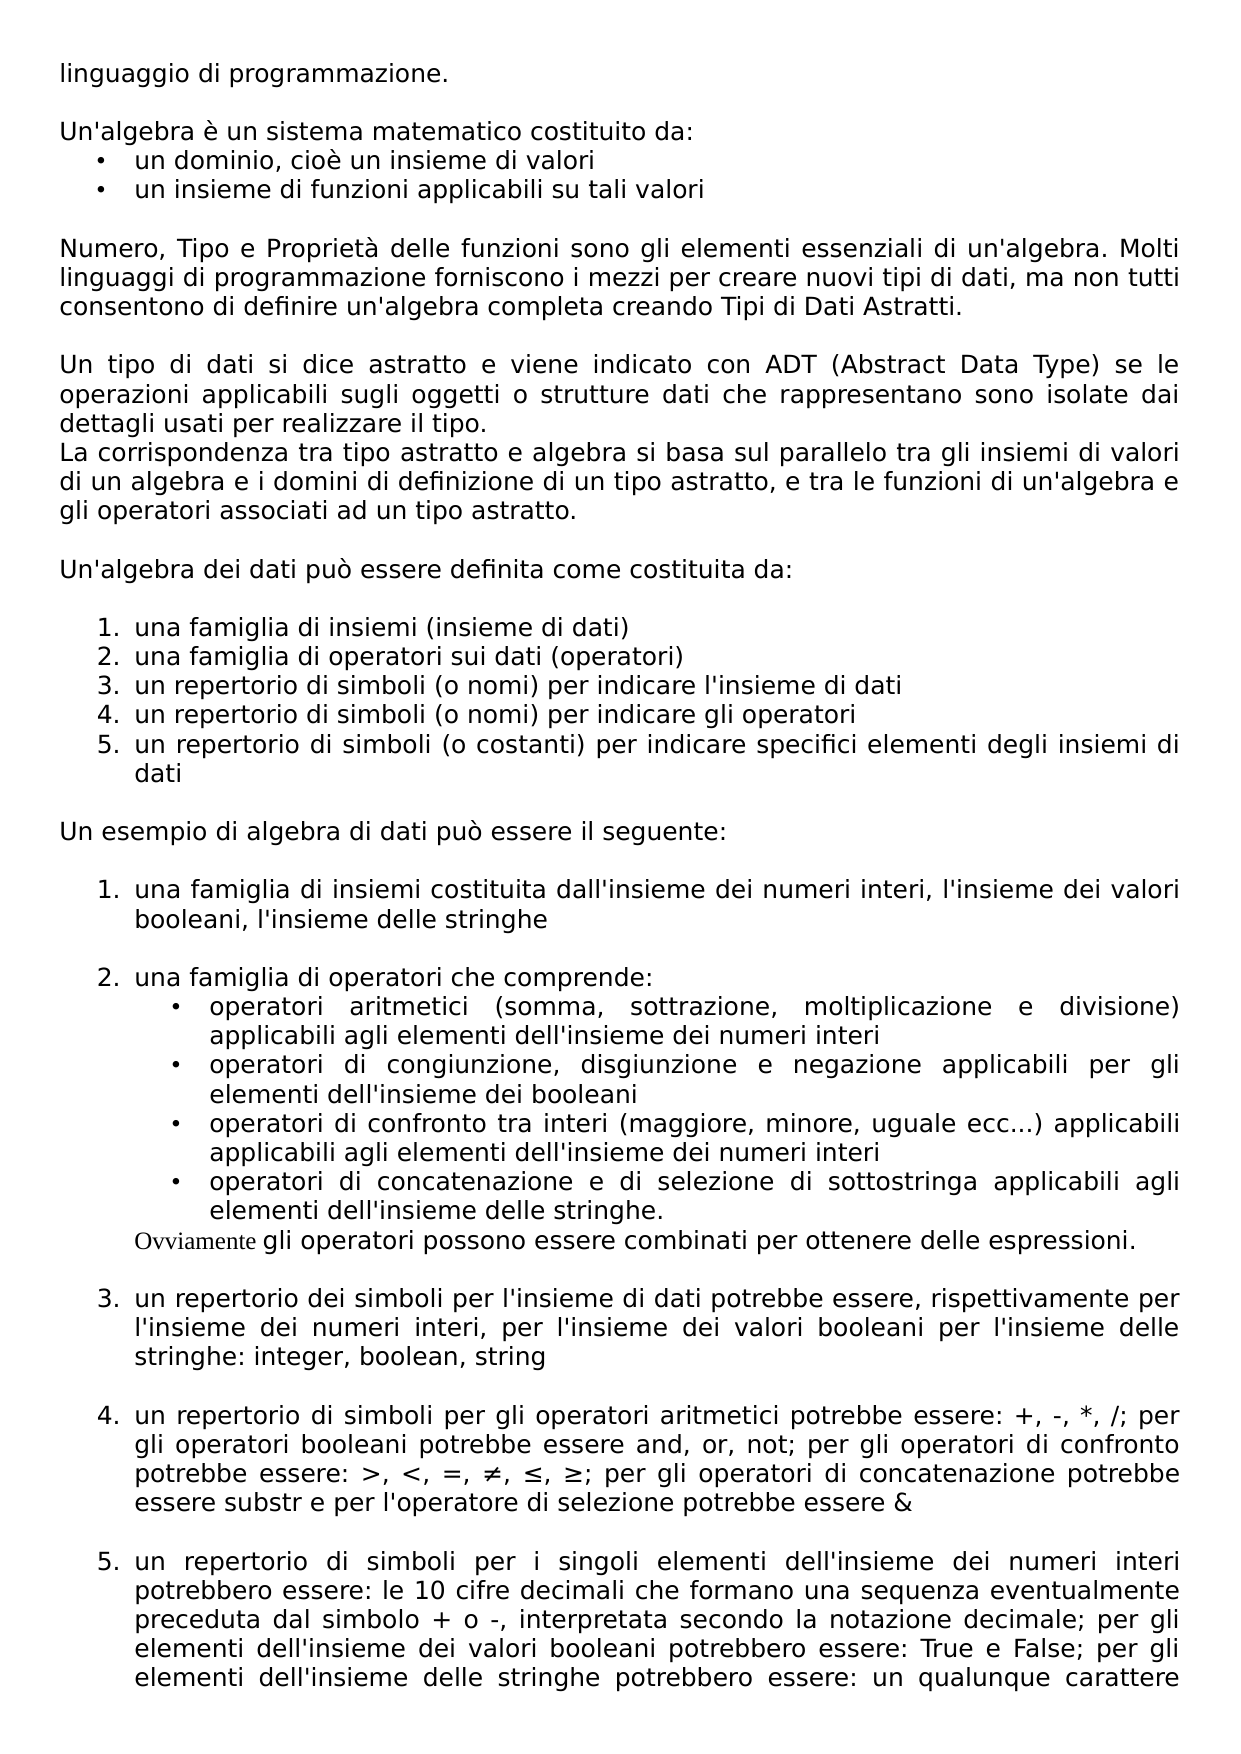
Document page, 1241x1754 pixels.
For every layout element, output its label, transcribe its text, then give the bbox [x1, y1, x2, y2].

text linguaggio di programmazione. [59, 59, 1181, 88]
text La corrispondenza tra tipo astratto e algebra si basa sul parallelo tra gli insiemi di valori di un algebra e i domini di definizione di un tipo astratto, e tra le funzioni di un'algebra e gli operatori associati ad un tipo astratto. [59, 438, 1181, 526]
list operatori di confronto tra interi (maggiore, minore, uguale ecc...) applicabili applicabili agli elementi dell'insieme dei numeri interi [172, 1109, 1181, 1167]
text Numero, Tipo e Proprietà delle funzioni sono gli elementi essenziali di un'algebra. Molti linguaggi di programmazione forniscono i mezzi per creare nuovi tipi di dati, ma non tutti consentono di definire un'algebra completa creando Tipi di Dati Astratti. [59, 234, 1181, 322]
list un repertorio dei simboli per l'insieme di dati potrebbe essere, rispettivamente per l'insieme dei numeri interi, per l'insieme dei valori booleani per l'insieme delle stringhe: integer, boolean, string [97, 1284, 1181, 1372]
list operatori di concatenazione e di selezione di sottostringa applicabili agli elementi dell'insieme delle stringhe. [172, 1167, 1181, 1226]
list operatori aritmetici (somma, sottrazione, moltiplicazione e divisione) applicabili agli elementi dell'insieme dei numeri interi [172, 992, 1181, 1051]
list un repertorio di simboli per gli operatori aritmetici potrebbe essere: +, -, *, /; per gli operatori booleani potrebbe essere and, or, not; per gli operatori di confronto potrebbe essere: >, <, =, ≠, ≤, ≥; per gli operatori di concatenazione potrebbe essere substr e per l'operatore di selezione potrebbe essere & [97, 1401, 1181, 1517]
list una famiglia di insiemi costituita dall'insieme dei numeri interi, l'insieme dei valori booleani, l'insieme delle stringhe [97, 876, 1181, 934]
list un repertorio di simboli (o nomi) per indicare gli operatori [97, 701, 1181, 730]
list una famiglia di insiemi (insieme di dati) [97, 613, 1181, 642]
text Un'algebra dei dati può essere definita come costituita da: [59, 555, 1181, 584]
list un repertorio di simboli (o nomi) per indicare l'insieme di dati [97, 672, 1181, 701]
list Ovviamente gli operatori possono essere combinati per ottenere delle espressioni. [97, 1226, 1181, 1255]
list un dominio, cioè un insieme di valori [97, 147, 1181, 176]
list una famiglia di operatori sui dati (operatori) [97, 642, 1181, 672]
text Un tipo di dati si dice astratto e viene indicato con ADT (Abstract Data Type) se le operazioni applicabili sugli oggetti o strutture dati che rappresentano sono isolate dai dettagli usati per realizzare il tipo. [59, 351, 1181, 438]
text Un esempio di algebra di dati può essere il seguente: [59, 817, 1181, 847]
list un repertorio di simboli per i singoli elementi dell'insieme dei numeri interi potrebbero essere: le 10 cifre decimali che formano una sequenza eventualmente preceduta dal simbolo + o -, interpretata secondo la notazione decimale; per gli elementi dell'insieme dei valori booleani potrebbero essere: True e False; per gli elementi dell'insieme delle stringhe potrebbero essere: un qualunque carattere [97, 1547, 1181, 1692]
text Un'algebra è un sistema matematico costituito da: [59, 117, 1181, 147]
list un insieme di funzioni applicabili su tali valori [97, 176, 1181, 205]
list una famiglia di operatori che comprende: [97, 963, 1181, 992]
list un repertorio di simboli (o costanti) per indicare specifici elementi degli insiemi di dati [97, 730, 1181, 788]
list operatori di congiunzione, disgiunzione e negazione applicabili per gli elementi dell'insieme dei booleani [172, 1051, 1181, 1109]
